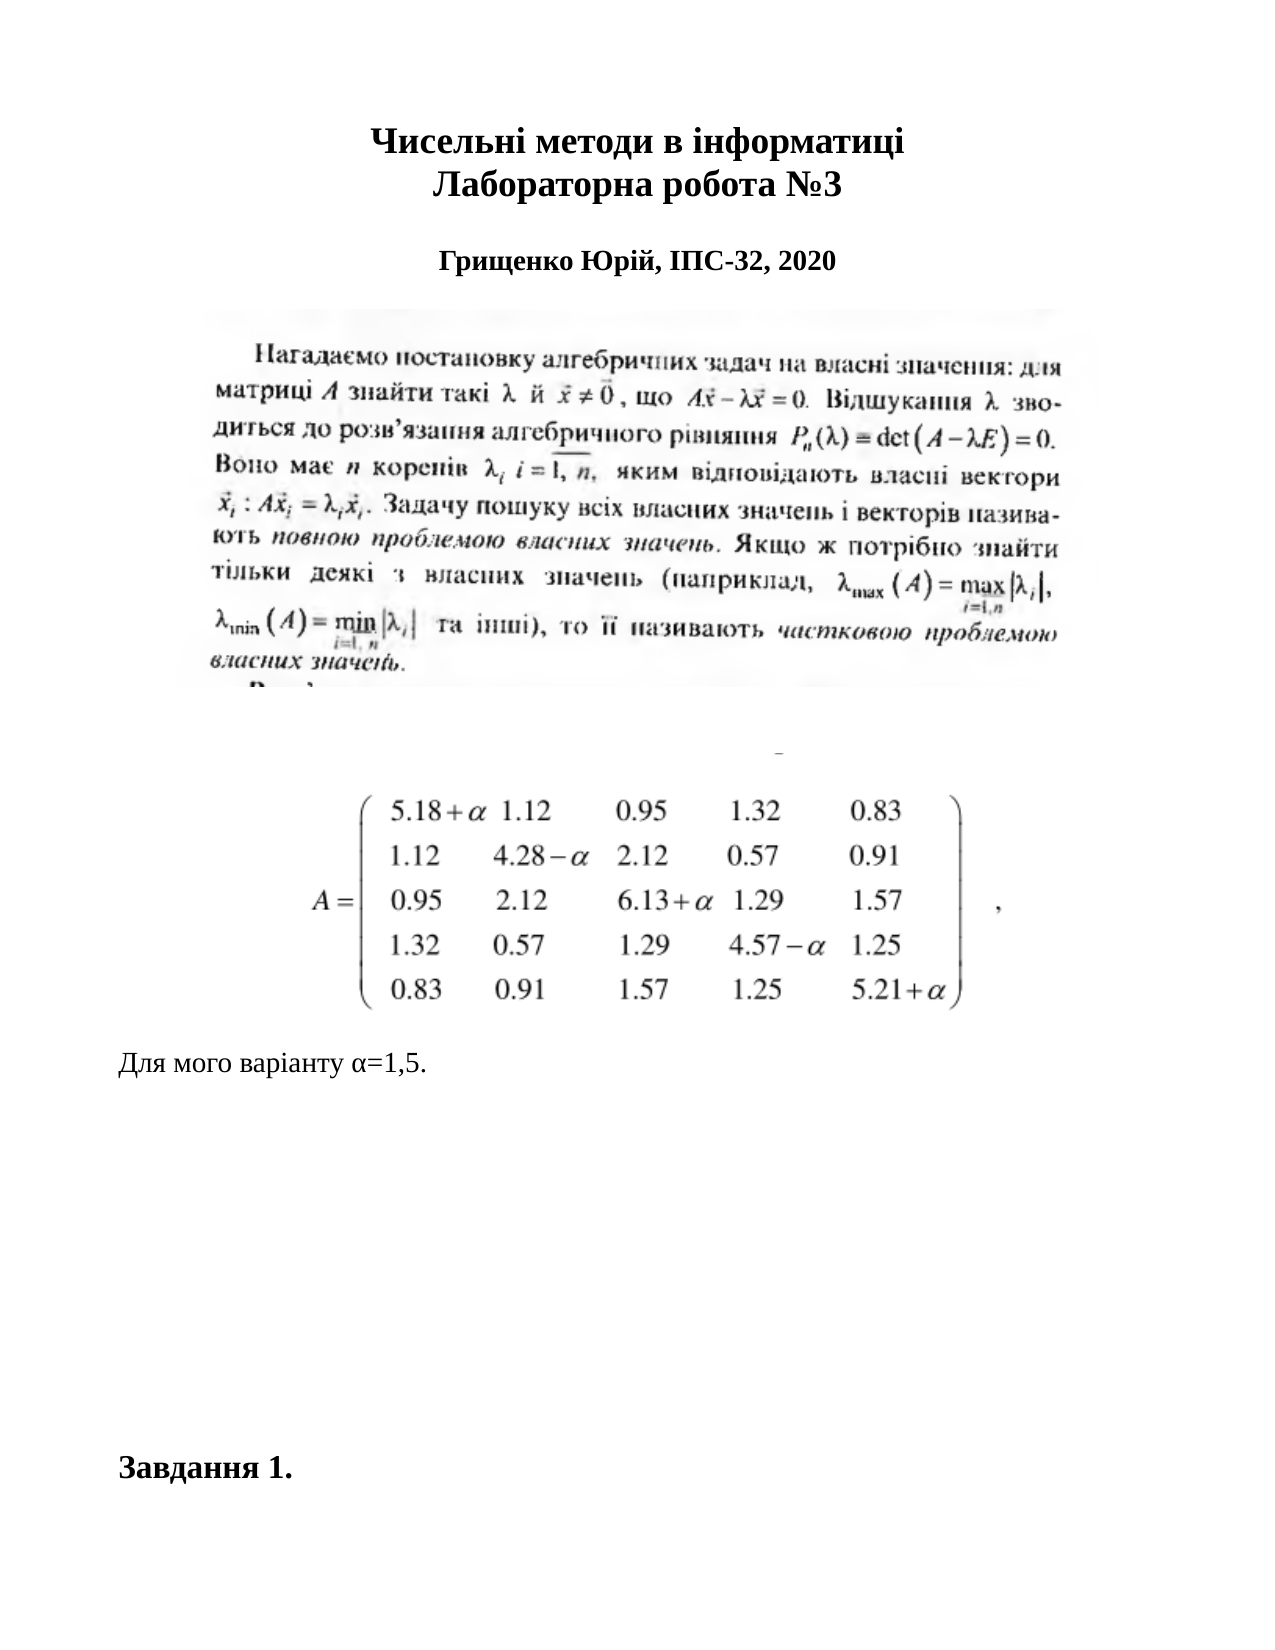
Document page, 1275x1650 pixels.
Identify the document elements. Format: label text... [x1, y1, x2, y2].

text Грищенко Юрій, ІПС-32, 2020 [118, 243, 1157, 276]
picture [253, 753, 1022, 1012]
text Чисельні методи в інформатиці [118, 118, 1157, 161]
text Завдання 1. [118, 1447, 1157, 1486]
picture [175, 309, 1100, 687]
text Лабораторна робота №3 [118, 161, 1157, 204]
text Для мого варіанту α=1,5. [118, 1045, 1157, 1078]
